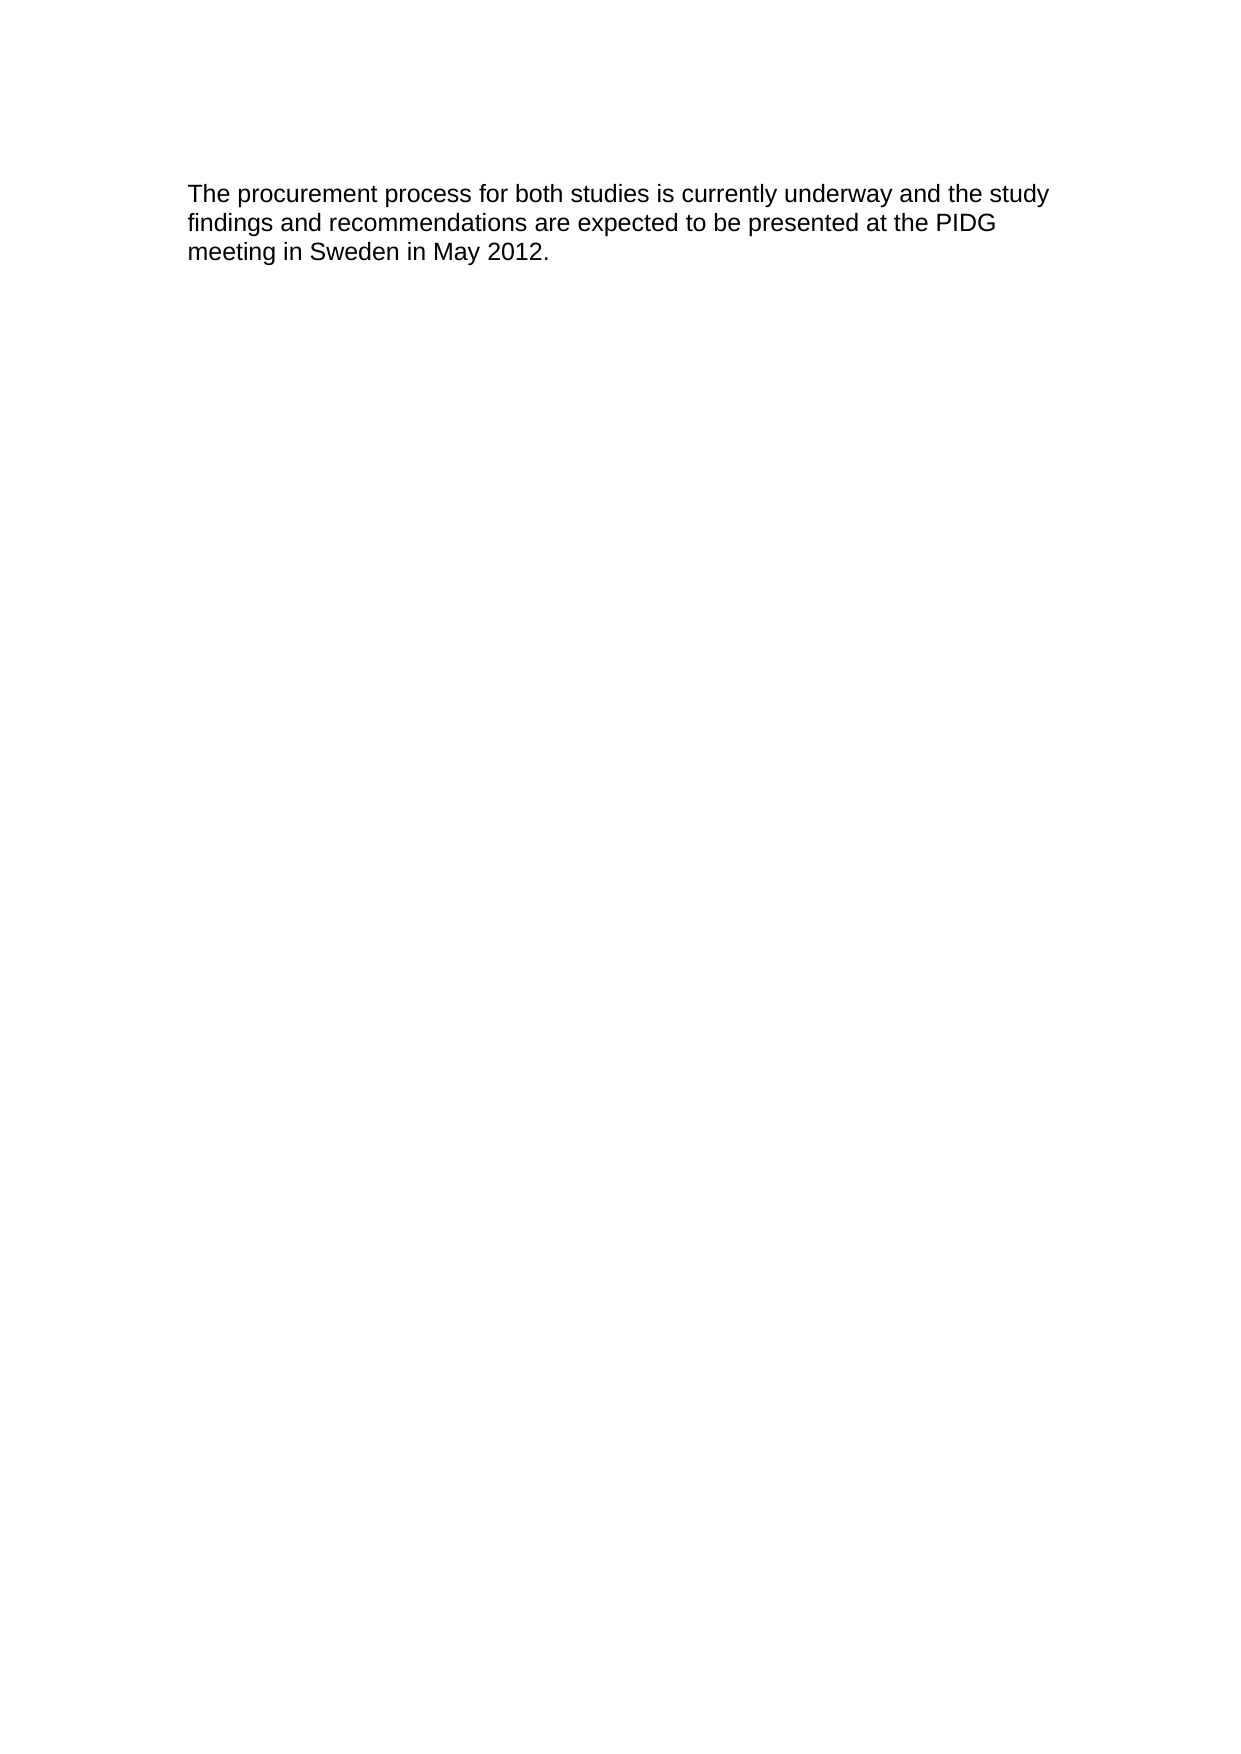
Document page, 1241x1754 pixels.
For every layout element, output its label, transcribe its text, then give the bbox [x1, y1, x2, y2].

text The procurement process for both studies is currently underway and the study findings and recommendations are expected to be presented at the PIDG meeting in Sweden in May 2012. [187, 179, 1053, 266]
